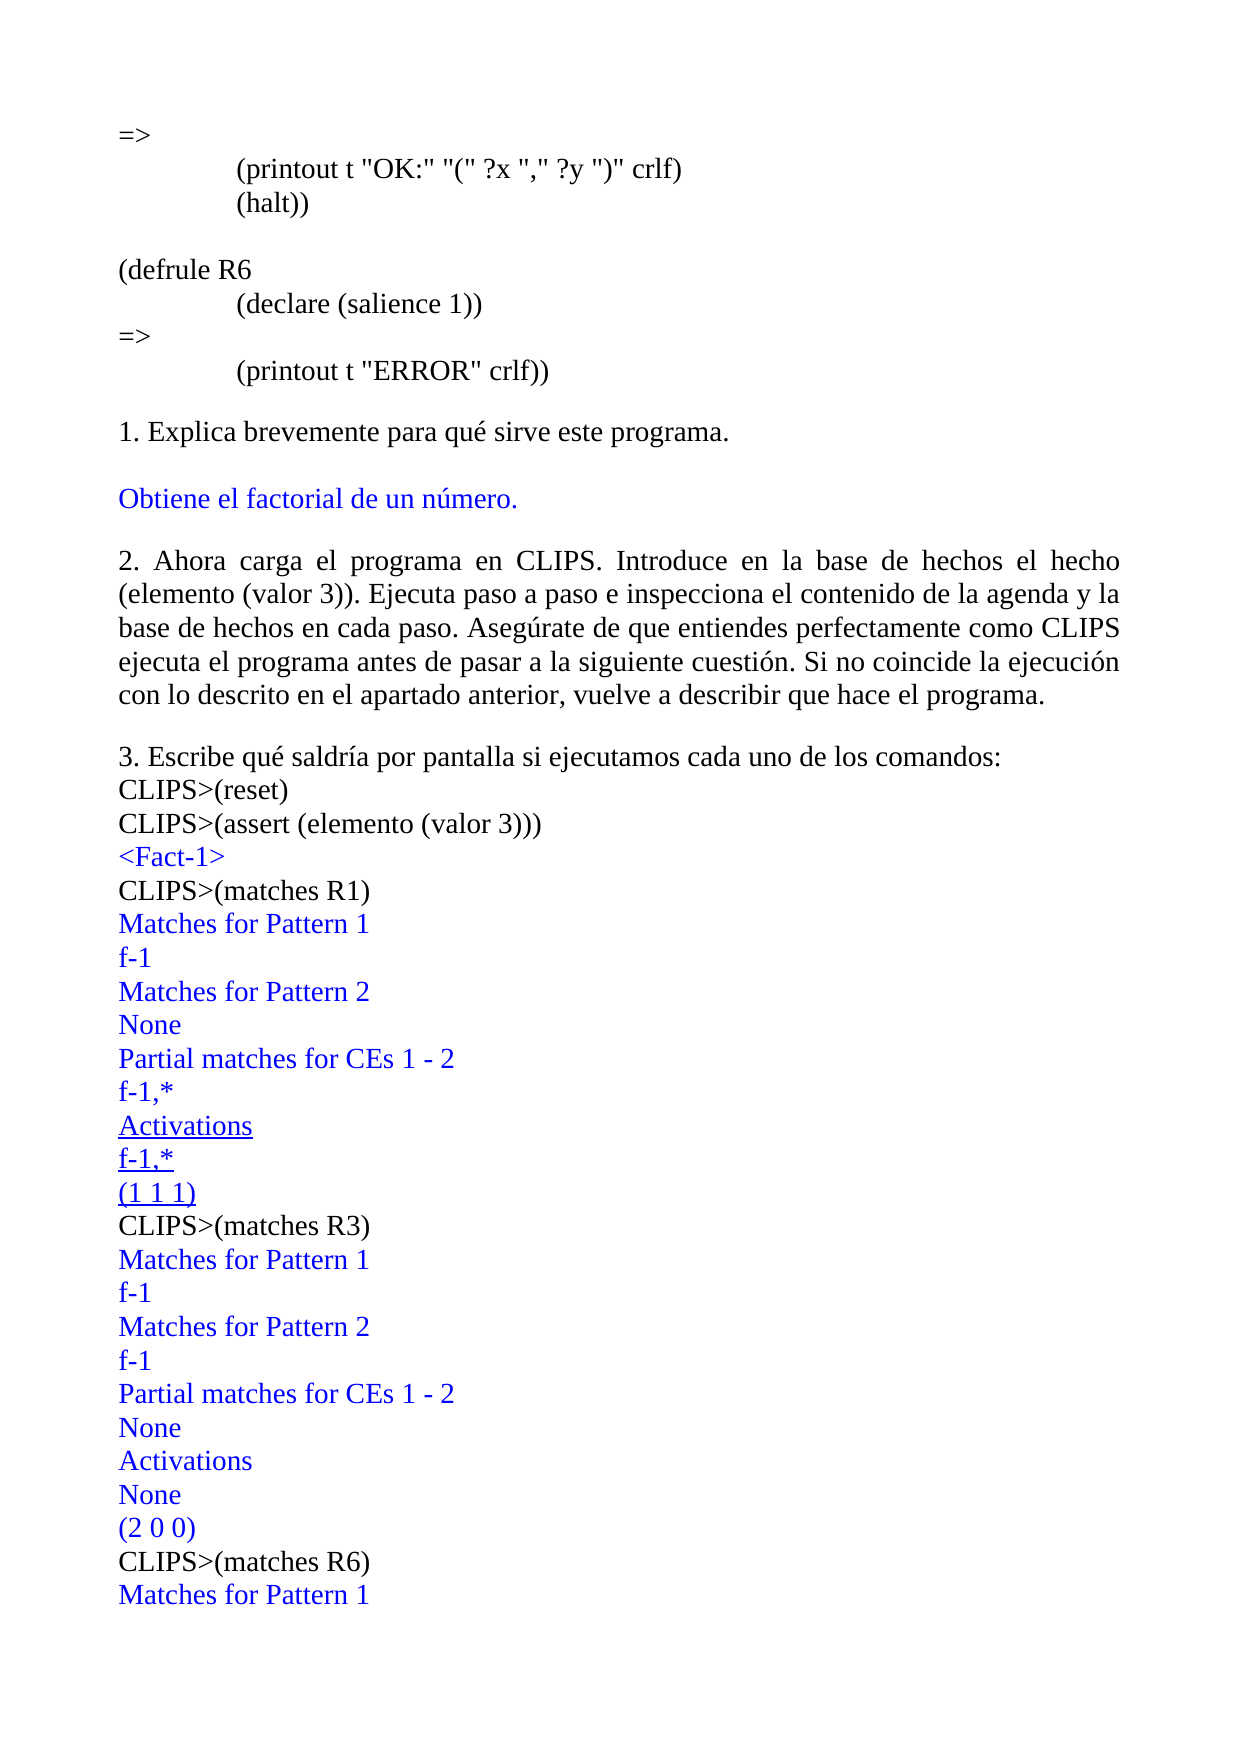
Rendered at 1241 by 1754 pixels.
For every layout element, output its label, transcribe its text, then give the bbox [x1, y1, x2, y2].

text Matches for Pattern 2 [118, 1309, 1122, 1343]
text CLIPS>(matches R1) [118, 873, 1122, 907]
text => [118, 118, 1122, 152]
text CLIPS>(matches R6) [118, 1544, 1122, 1577]
text Matches for Pattern 2 [118, 974, 1122, 1007]
text 1. Explica brevemente para qué sirve este programa. [118, 414, 1122, 448]
text None [118, 1007, 1122, 1041]
text Activations [118, 1443, 1122, 1477]
text Matches for Pattern 1 [118, 1577, 1122, 1611]
text Matches for Pattern 1 [118, 1242, 1122, 1276]
text Partial matches for CEs 1 - 2 [118, 1041, 1122, 1074]
text f-1 [118, 940, 1122, 974]
text CLIPS>(assert (elemento (valor 3))) [118, 806, 1122, 839]
text (declare (salience 1)) [118, 286, 1122, 319]
text Activations [118, 1108, 1122, 1141]
text None [118, 1410, 1122, 1443]
text (printout t "ERROR" crlf)) [118, 353, 1122, 386]
text f-1 [118, 1343, 1122, 1376]
text CLIPS>(matches R3) [118, 1208, 1122, 1242]
text None [118, 1477, 1122, 1510]
text 2. Ahora carga el programa en CLIPS. Introduce en la base de hechos el hecho (elemento (valor 3)). Ejecuta paso a paso e inspecciona el contenido de la agenda y la base de hechos en cada paso. Asegúrate de que entiendes perfectamente como CLIPS ejecuta el programa antes de pasar a la siguiente cuestión. Si no coincide la ejecución con lo descrito en el apartado anterior, vuelve a describir que hace el programa. [118, 543, 1122, 711]
text (1 1 1) [118, 1175, 1122, 1208]
text (2 0 0) [118, 1510, 1122, 1544]
text Matches for Pattern 1 [118, 907, 1122, 940]
text f-1,* [118, 1141, 1122, 1175]
text Partial matches for CEs 1 - 2 [118, 1376, 1122, 1410]
text <Fact-1> [118, 839, 1122, 873]
text CLIPS>(reset) [118, 772, 1122, 806]
text (halt)) [118, 185, 1122, 219]
text (defrule R6 [118, 252, 1122, 286]
text (printout t "OK:" "(" ?x "," ?y ")" crlf) [118, 152, 1122, 185]
text => [118, 319, 1122, 353]
text f-1,* [118, 1074, 1122, 1108]
text Obtiene el factorial de un número. [118, 482, 1122, 515]
text 3. Escribe qué saldría por pantalla si ejecutamos cada uno de los comandos: [118, 739, 1122, 772]
text f-1 [118, 1276, 1122, 1309]
